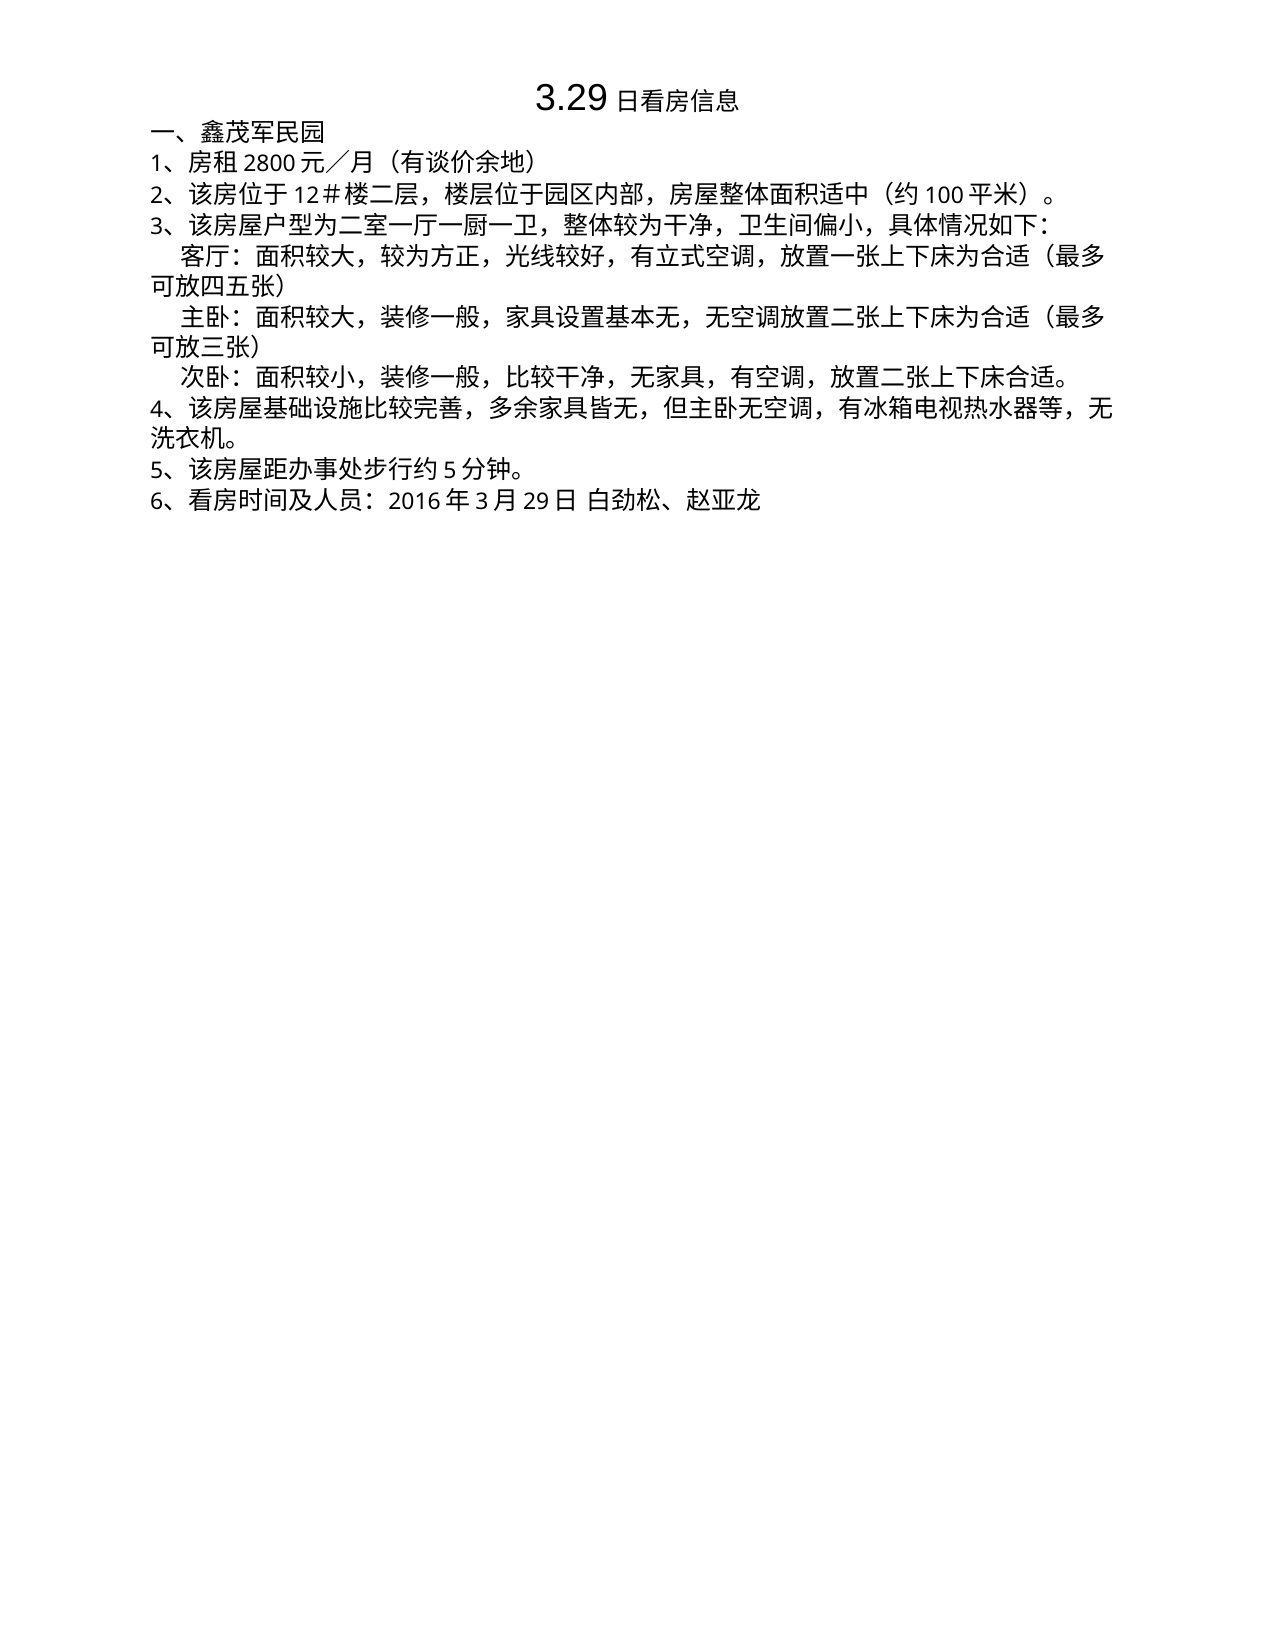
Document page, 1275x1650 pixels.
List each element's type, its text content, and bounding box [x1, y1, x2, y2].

text 次卧：面积较小，装修一般，比较干净，无家具，有空调，放置二张上下床合适。 [150, 362, 1125, 393]
text 客厅：面积较大，较为方正，光线较好，有立式空调，放置一张上下床为合适（最多可放四五张） [150, 241, 1125, 301]
text 3、该房屋户型为二室一厅一厨一卫，整体较为干净，卫生间偏小，具体情况如下： [150, 210, 1125, 241]
text 4、该房屋基础设施比较完善，多余家具皆无，但主卧无空调，有冰箱电视热水器等，无洗衣机。 [150, 393, 1125, 453]
text 5、该房屋距办事处步行约5分钟。 [150, 453, 1125, 485]
text 2、该房位于12＃楼二层，楼层位于园区内部，房屋整体面积适中（约100平米）。 [150, 178, 1125, 210]
text 一、鑫茂军民园 [150, 118, 1125, 147]
text 6、看房时间及人员：2016年3月29日 白劲松、赵亚龙 [150, 485, 1125, 516]
text 1、房租2800元／月（有谈价余地） [150, 147, 1125, 178]
text 主卧：面积较大，装修一般，家具设置基本无，无空调放置二张上下床为合适（最多可放三张） [150, 301, 1125, 362]
text 3.29日看房信息 [150, 75, 1125, 118]
